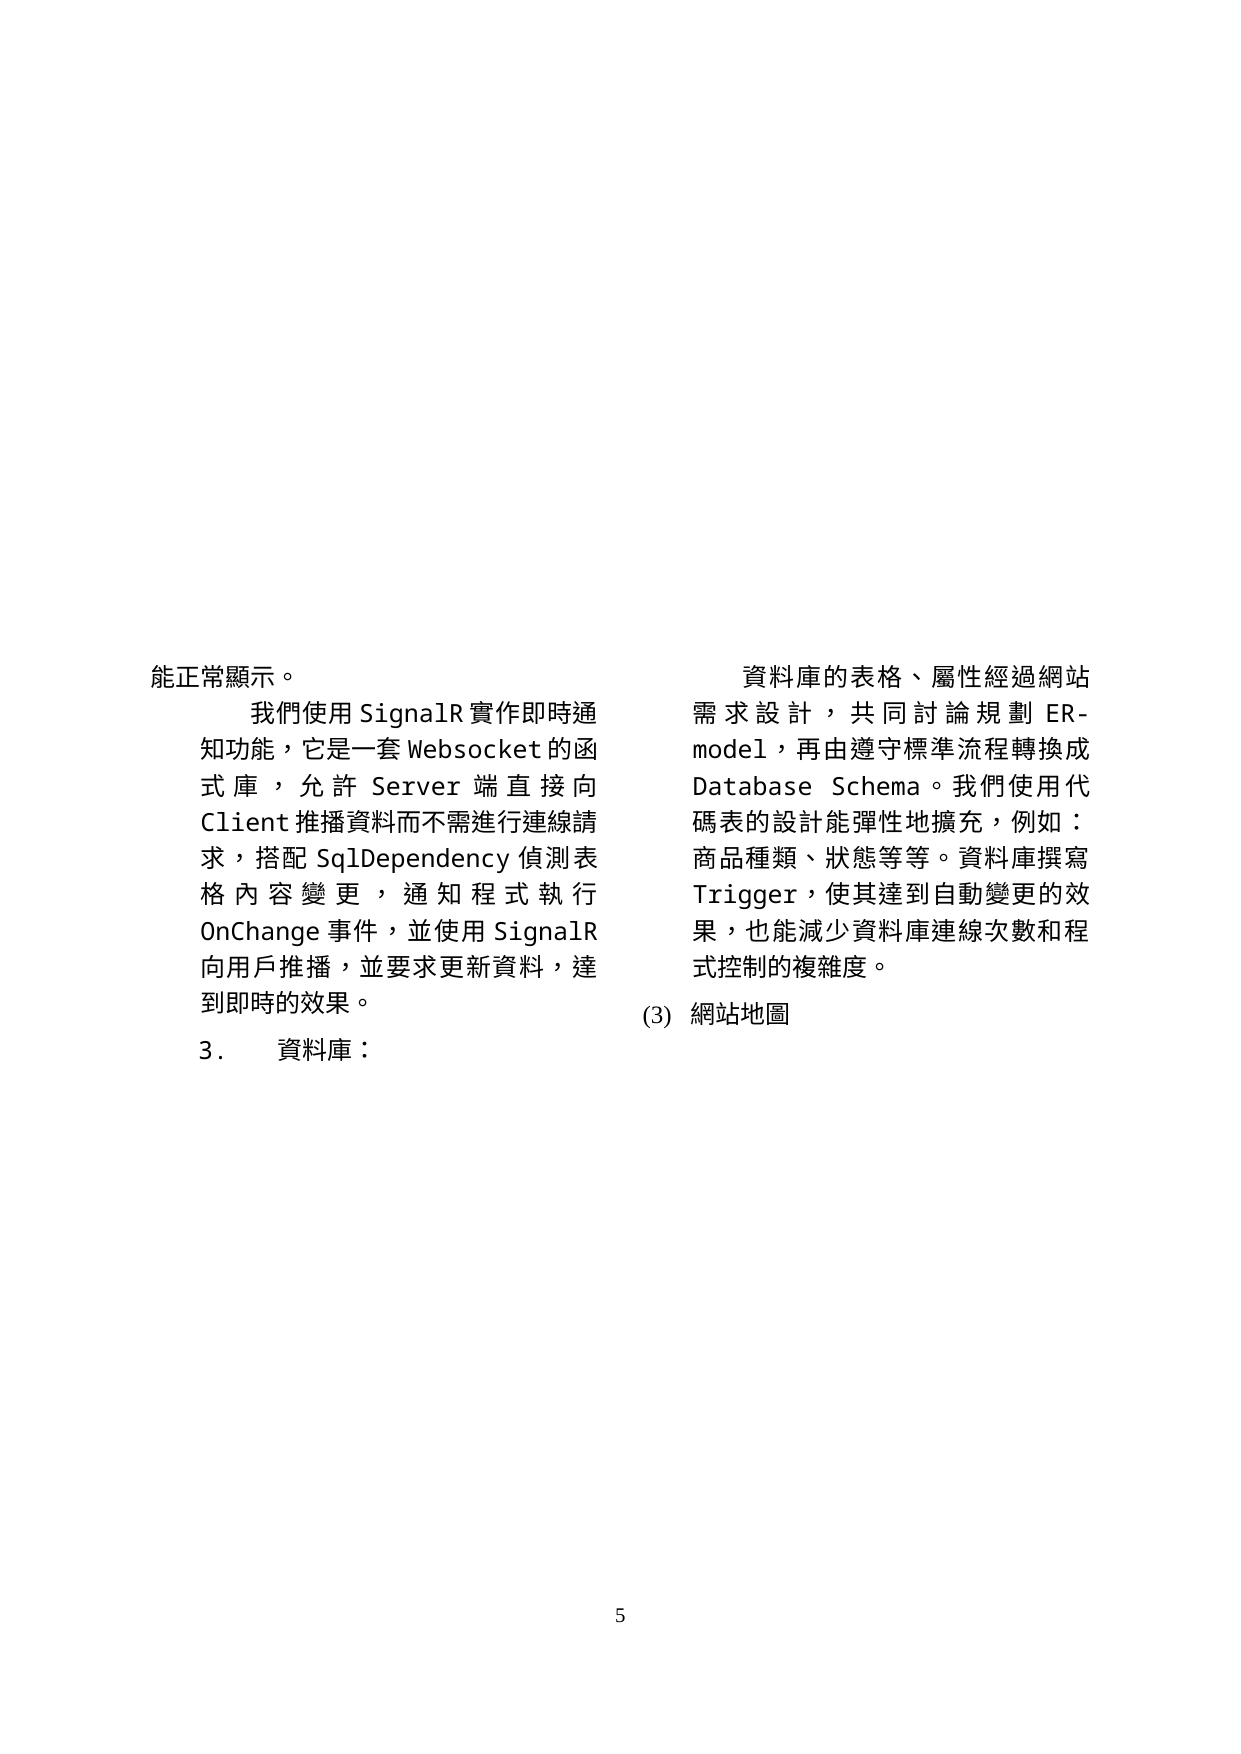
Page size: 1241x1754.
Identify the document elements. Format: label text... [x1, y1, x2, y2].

text 能正常顯示。 [150, 657, 598, 694]
text 資料庫的表格、屬性經過網站需求設計，共同討論規劃ER-model，再由遵守標準流程轉換成Database Schema。我們使用代碼表的設計能彈性地擴充，例如：商品種類、狀態等等。資料庫撰寫Trigger，使其達到自動變更的效果，也能減少資料庫連線次數和程式控制的複雜度。 [692, 657, 1090, 984]
list 資料庫： [198, 1030, 598, 1067]
text 我們使用SignalR實作即時通知功能，它是一套Websocket的函式庫，允許Server端直接向Client推播資料而不需進行連線請求，搭配SqlDependency偵測表格內容變更，通知程式執行OnChange事件，並使用SignalR向用戶推播，並要求更新資料，達到即時的效果。 [200, 694, 598, 1020]
list 網站地圖 [642, 994, 1090, 1030]
